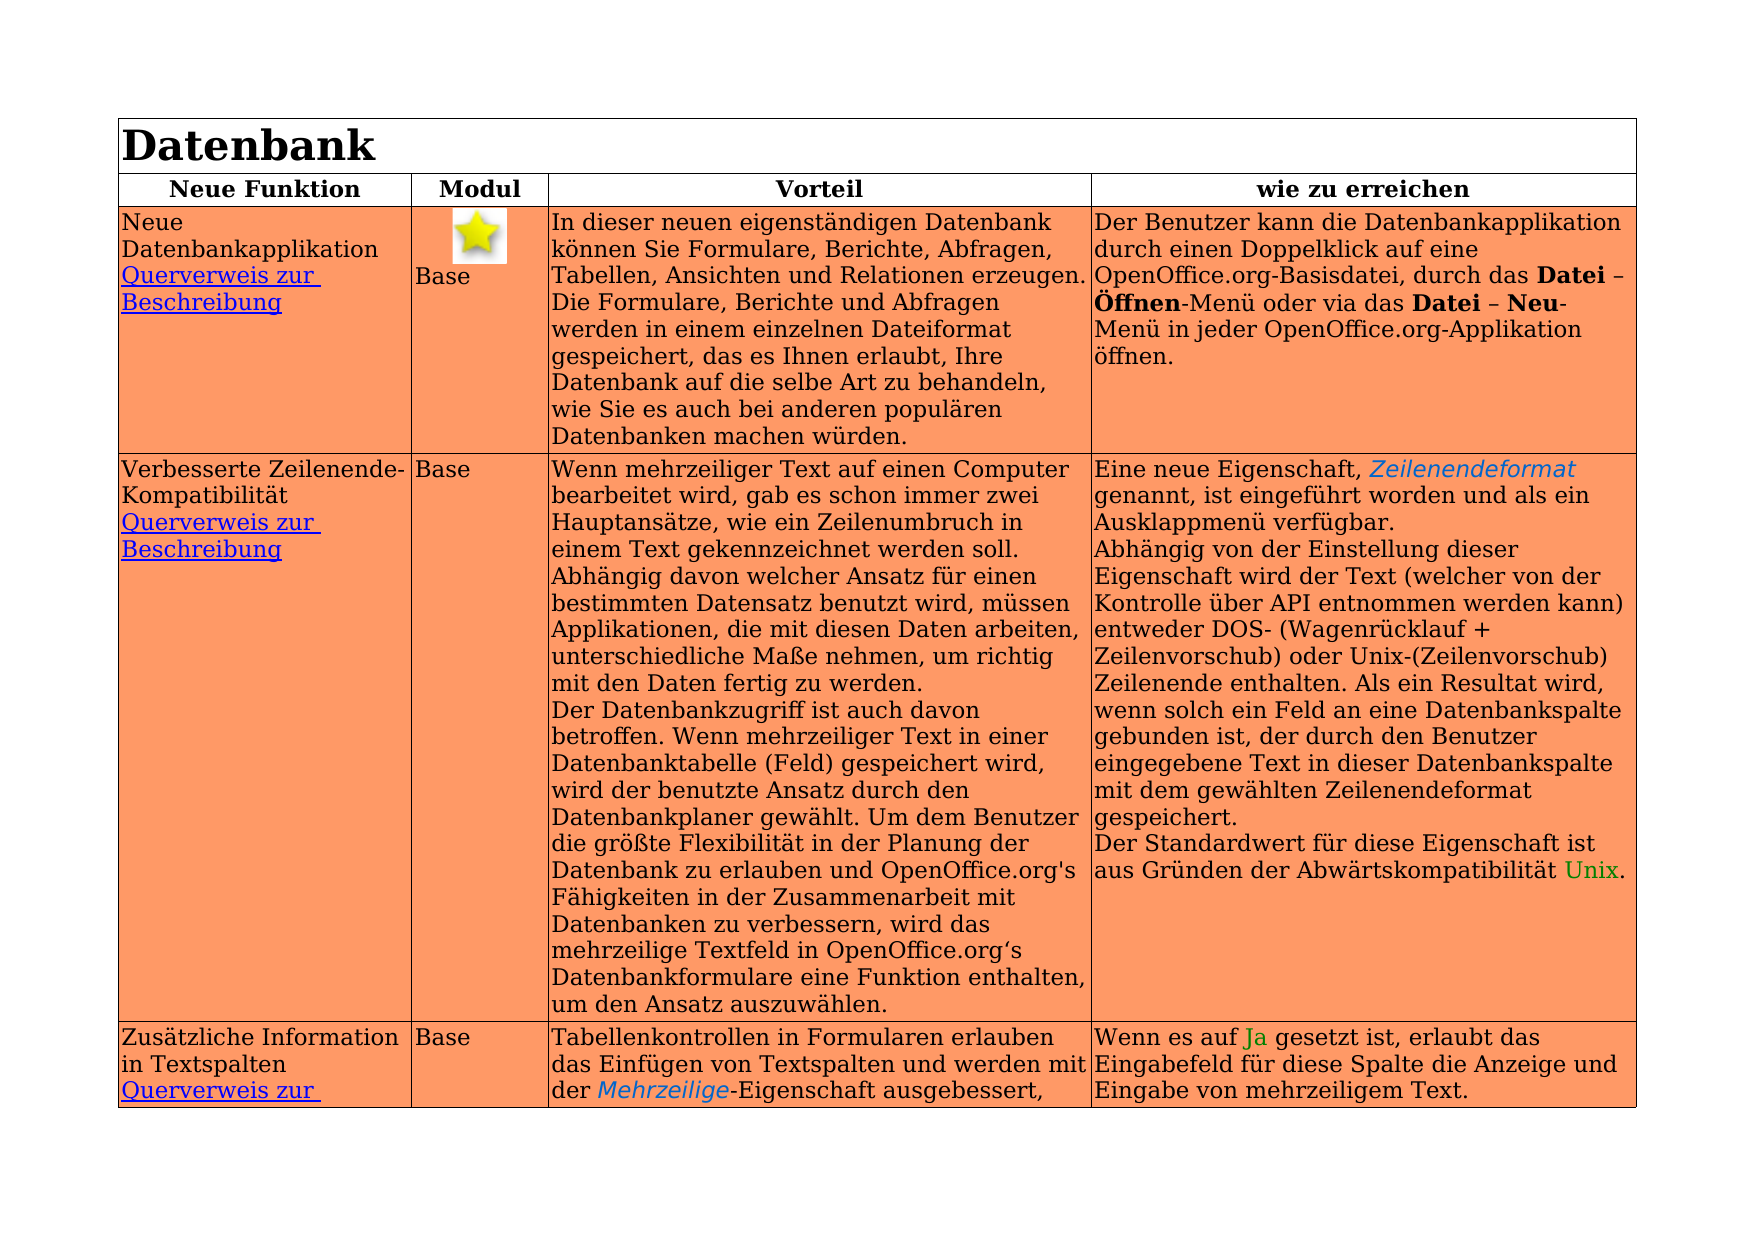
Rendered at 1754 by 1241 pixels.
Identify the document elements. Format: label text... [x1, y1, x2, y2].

table_cell Wenn es auf Ja gesetzt ist, erlaubt das Eingabefeld für diese Spalte die Anzeige und Eingabe von mehrzeiligem Text. [1092, 1022, 1636, 1107]
table_cell Der Benutzer kann die Datenbankapplikation durch einen Doppelklick auf eine OpenOffice.org-Basisdatei, durch das Datei – Öffnen-Menü oder via das Datei – Neu-Menü in jeder OpenOffice.org-Applikation öffnen. [1092, 207, 1636, 453]
table_cell Neue Datenbankapplikation Querverweis zur Beschreibung [119, 207, 411, 453]
table_cell Zusätzliche Information in Textspalten Querverweis zur [119, 1022, 411, 1107]
table_cell wie zu erreichen [1092, 174, 1636, 206]
table_cell Verbesserte Zeilenende-Kompatibilität Querverweis zur Beschreibung [119, 454, 411, 1021]
table_cell Tabellenkontrollen in Formularen erlauben das Einfügen von Textspalten und werden mit der Mehrzeilige-Eigenschaft ausgebessert, [549, 1022, 1091, 1107]
table_cell Base [412, 207, 548, 453]
table_cell Base [412, 454, 548, 1021]
table_header Datenbank [119, 119, 1636, 173]
table_cell Base [412, 1022, 548, 1107]
table_cell Wenn mehrzeiliger Text auf einen Computer bearbeitet wird, gab es schon immer zwei Hauptansätze, wie ein Zeilenumbruch in einem Text gekennzeichnet werden soll. Abhängig davon welcher Ansatz für einen bestimmten Datensatz benutzt wird, müssen Applikationen, die mit diesen Daten arbeiten, unterschiedliche Maße nehmen, um richtig mit den Daten fertig zu werden. Der Datenbankzugriff ist auch davon betroffen. Wenn mehrzeiliger Text in einer Datenbanktabelle (Feld) gespeichert wird, wird der benutzte Ansatz durch den Datenbankplaner gewählt. Um dem Benutzer die größte Flexibilität in der Planung der Datenbank zu erlauben und OpenOffice.org's Fähigkeiten in der Zusammenarbeit mit Datenbanken zu verbessern, wird das mehrzeilige Textfeld in OpenOffice.org‘s Datenbankformulare eine Funktion enthalten, um den Ansatz auszuwählen. [549, 454, 1091, 1021]
table_cell Modul [412, 174, 548, 206]
picture [452, 208, 507, 264]
table_cell Eine neue Eigenschaft, Zeilenendeformat genannt, ist eingeführt worden und als ein Ausklappmenü verfügbar. Abhängig von der Einstellung dieser Eigenschaft wird der Text (welcher von der Kontrolle über API entnommen werden kann) entweder DOS- (Wagenrücklauf + Zeilenvorschub) oder Unix-(Zeilenvorschub) Zeilenende enthalten. Als ein Resultat wird, wenn solch ein Feld an eine Datenbankspalte gebunden ist, der durch den Benutzer eingegebene Text in dieser Datenbankspalte mit dem gewählten Zeilenendeformat gespeichert. Der Standardwert für diese Eigenschaft ist aus Gründen der Abwärtskompatibilität Unix. [1092, 454, 1636, 1021]
table_cell Vorteil [549, 174, 1091, 206]
table_cell In dieser neuen eigenständigen Datenbank können Sie Formulare, Berichte, Abfragen, Tabellen, Ansichten und Relationen erzeugen. Die Formulare, Berichte und Abfragen werden in einem einzelnen Dateiformat gespeichert, das es Ihnen erlaubt, Ihre Datenbank auf die selbe Art zu behandeln, wie Sie es auch bei anderen populären Datenbanken machen würden. [549, 207, 1091, 453]
table_cell Neue Funktion [119, 174, 411, 206]
